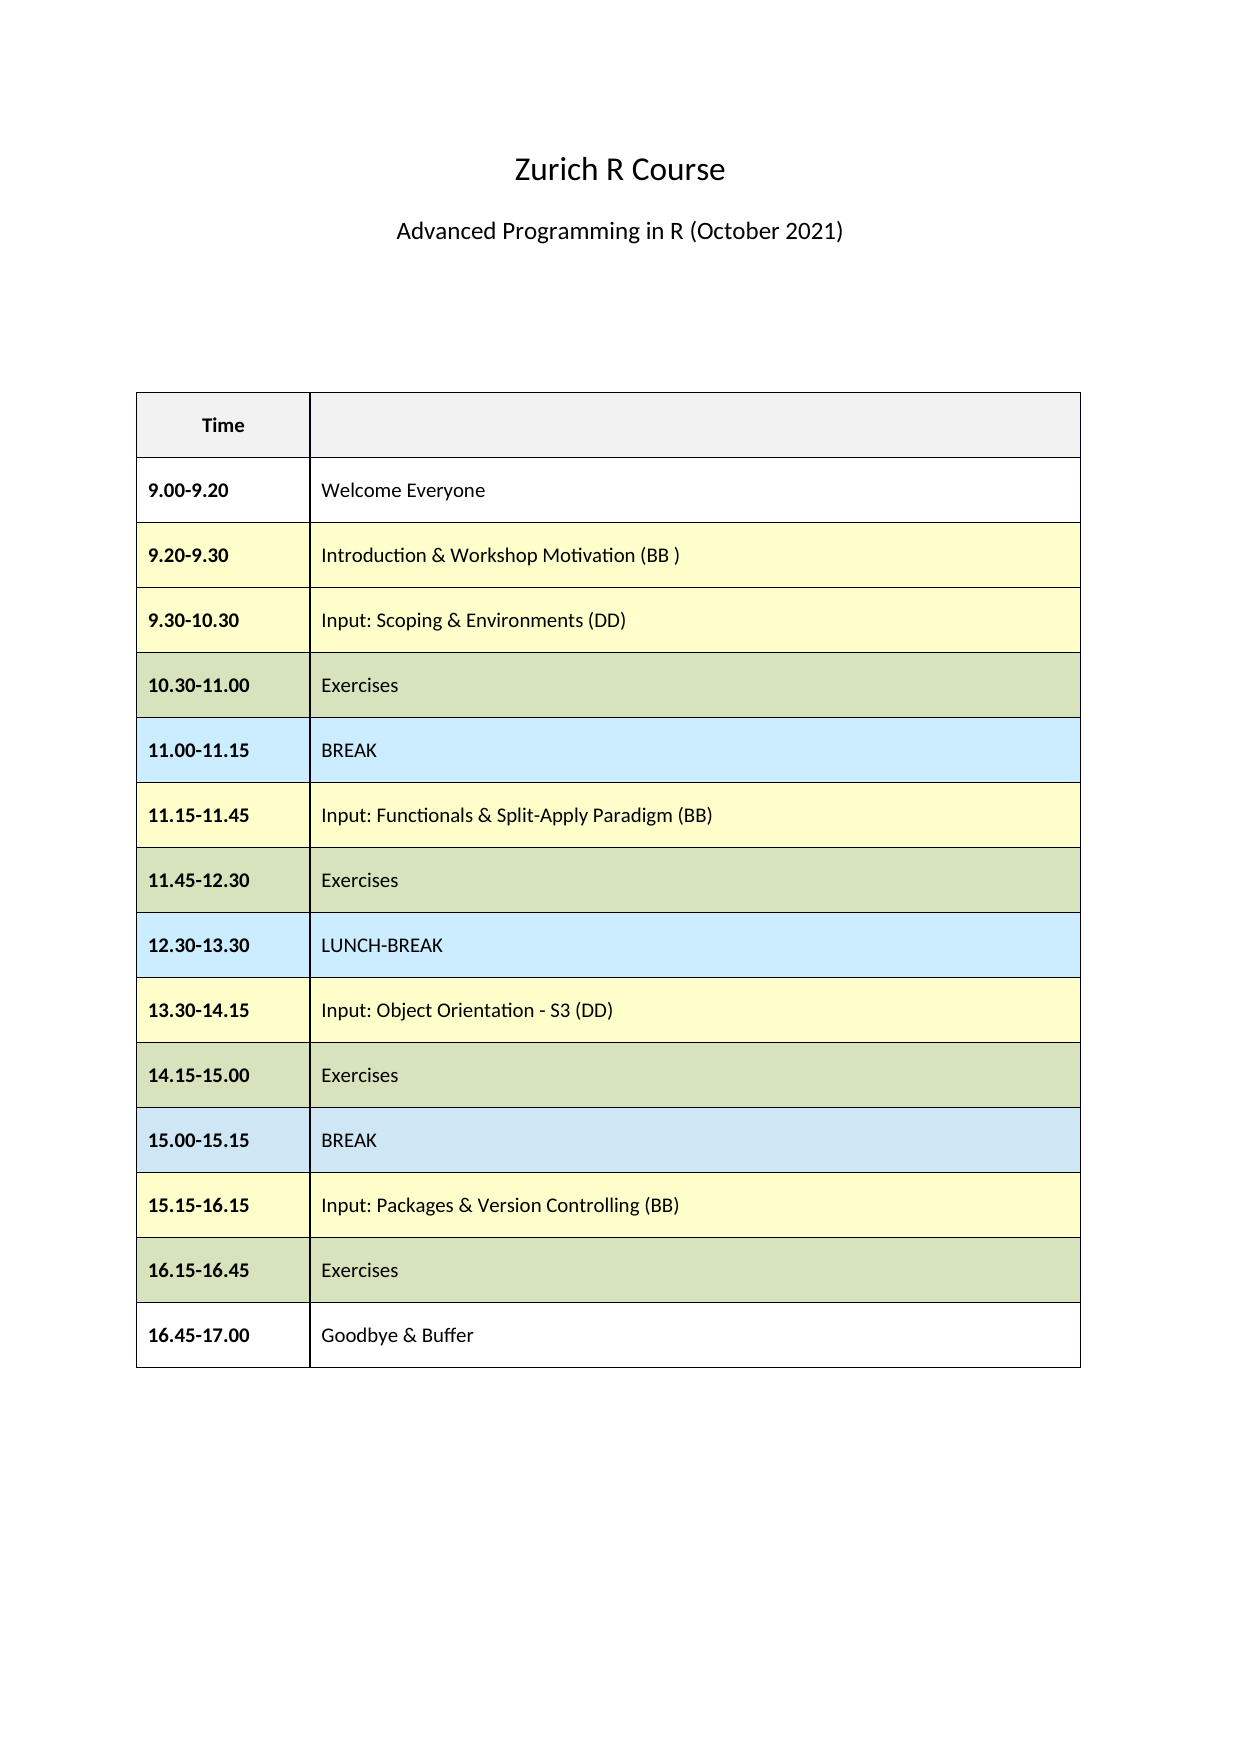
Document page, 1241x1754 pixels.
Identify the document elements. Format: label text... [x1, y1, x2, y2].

table_cell BREAK [311, 1108, 1080, 1172]
table_cell 13.30-14.15 [137, 978, 309, 1042]
table_cell 10.30-11.00 [137, 653, 309, 717]
table_cell Exercises [311, 1238, 1080, 1302]
table_cell Exercises [311, 1043, 1080, 1107]
table_cell Goodbye & Buffer [311, 1303, 1080, 1367]
table_cell 11.00-11.15 [137, 718, 309, 782]
table_cell Welcome Everyone [311, 458, 1080, 522]
table_cell Exercises [311, 848, 1080, 912]
table_cell Input: Scoping & Environments (DD) [311, 588, 1080, 652]
text Advanced Programming in R (October 2021) [148, 215, 1093, 246]
table_cell 15.15-16.15 [137, 1173, 309, 1237]
table_cell Input: Object Orientation - S3 (DD) [311, 978, 1080, 1042]
table_cell 15.00-15.15 [137, 1108, 309, 1172]
table_cell 9.20-9.30 [137, 523, 309, 587]
table_cell LUNCH-BREAK [311, 913, 1080, 977]
table_cell Input: Functionals & Split-Apply Paradigm (BB) [311, 783, 1080, 847]
table_cell Introduction & Workshop Motivation (BB ) [311, 523, 1080, 587]
table_cell Exercises [311, 653, 1080, 717]
table_cell 11.15-11.45 [137, 783, 309, 847]
table_cell 16.15-16.45 [137, 1238, 309, 1302]
table_cell 12.30-13.30 [137, 913, 309, 977]
table_header [311, 393, 1080, 457]
table_cell BREAK [311, 718, 1080, 782]
table_cell 14.15-15.00 [137, 1043, 309, 1107]
table_cell Input: Packages & Version Controlling (BB) [311, 1173, 1080, 1237]
table_cell 11.45-12.30 [137, 848, 309, 912]
table_cell 9.30-10.30 [137, 588, 309, 652]
table_cell 9.00-9.20 [137, 458, 309, 522]
table_cell 16.45-17.00 [137, 1303, 309, 1367]
table_header Time [137, 393, 309, 457]
text Zurich R Course [148, 148, 1093, 188]
